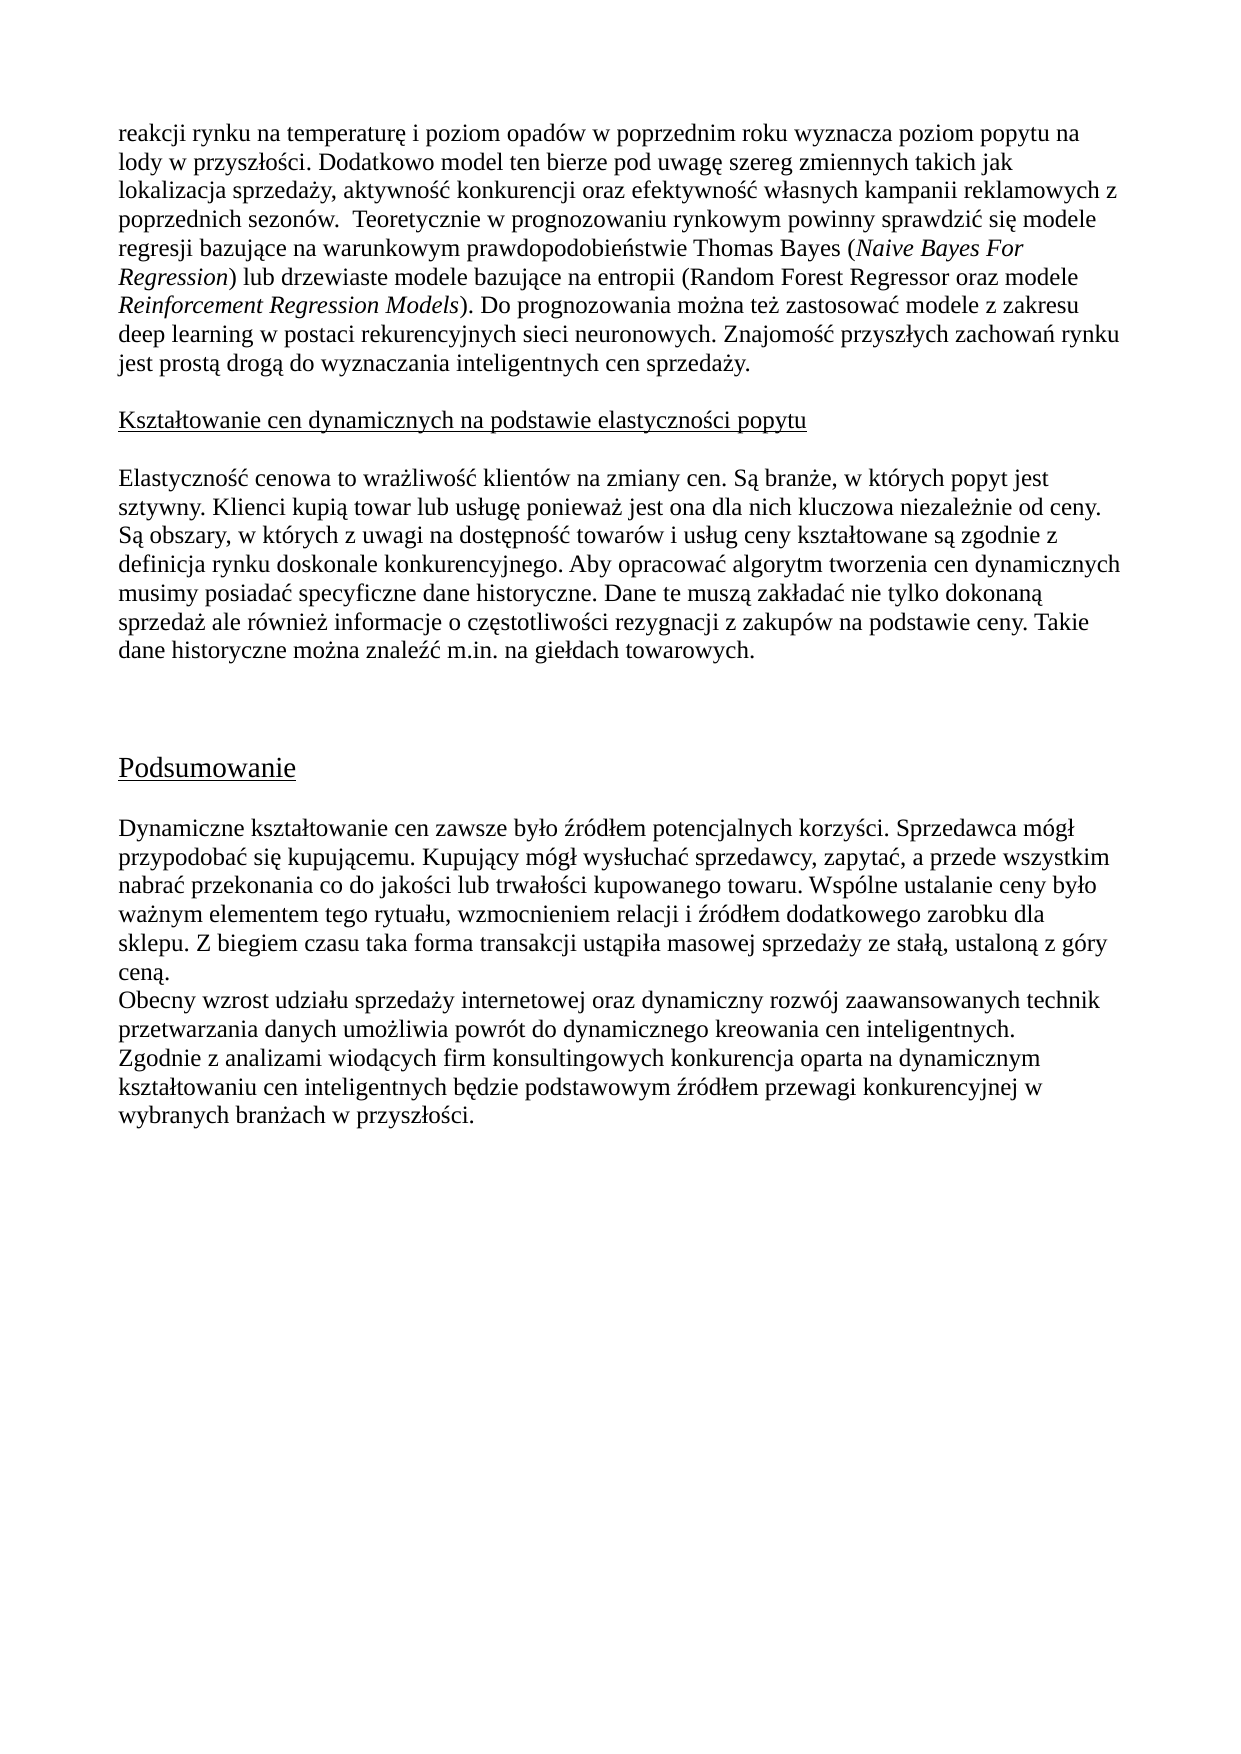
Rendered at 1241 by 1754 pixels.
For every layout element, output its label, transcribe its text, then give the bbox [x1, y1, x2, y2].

text Zgodnie z analizami wiodących firm konsultingowych konkurencja oparta na dynamicznym kształtowaniu cen inteligentnych będzie podstawowym źródłem przewagi konkurencyjnej w wybranych branżach w przyszłości. [118, 1043, 1122, 1129]
text Dynamiczne kształtowanie cen zawsze było źródłem potencjalnych korzyści. Sprzedawca mógł przypodobać się kupującemu. Kupujący mógł wysłuchać sprzedawcy, zapytać, a przede wszystkim nabrać przekonania co do jakości lub trwałości kupowanego towaru. Wspólne ustalanie ceny było ważnym elementem tego rytuału, wzmocnieniem relacji i źródłem dodatkowego zarobku dla sklepu. Z biegiem czasu taka forma transakcji ustąpiła masowej sprzedaży ze stałą, ustaloną z góry ceną. Obecny wzrost udziału sprzedaży internetowej oraz dynamiczny rozwój zaawansowanych technik przetwarzania danych umożliwia powrót do dynamicznego kreowania cen inteligentnych. [118, 813, 1122, 1043]
text reakcji rynku na temperaturę i poziom opadów w poprzednim roku wyznacza poziom popytu na lody w przyszłości. Dodatkowo model ten bierze pod uwagę szereg zmiennych takich jak lokalizacja sprzedaży, aktywność konkurencji oraz efektywność własnych kampanii reklamowych z poprzednich sezonów. Teoretycznie w prognozowaniu rynkowym powinny sprawdzić się modele regresji bazujące na warunkowym prawdopodobieństwie Thomas Bayes (Naive Bayes For Regression) lub drzewiaste modele bazujące na entropii (Random Forest Regressor oraz modele Reinforcement Regression Models). Do prognozowania można też zastosować modele z zakresu deep learning w postaci rekurencyjnych sieci neuronowych. Znajomość przyszłych zachowań rynku jest prostą drogą do wyznaczania inteligentnych cen sprzedaży. [118, 118, 1122, 377]
text Kształtowanie cen dynamicznych na podstawie elastyczności popytu [118, 406, 1122, 434]
text Elastyczność cenowa to wrażliwość klientów na zmiany cen. Są branże, w których popyt jest sztywny. Klienci kupią towar lub usługę ponieważ jest ona dla nich kluczowa niezależnie od ceny. Są obszary, w których z uwagi na dostępność towarów i usług ceny kształtowane są zgodnie z definicja rynku doskonale konkurencyjnego. Aby opracować algorytm tworzenia cen dynamicznych musimy posiadać specyficzne dane historyczne. Dane te muszą zakładać nie tylko dokonaną sprzedaż ale również informacje o częstotliwości rezygnacji z zakupów na podstawie ceny. Takie dane historyczne można znaleźć m.in. na giełdach towarowych. [118, 463, 1122, 664]
text Podsumowanie [118, 751, 1122, 784]
